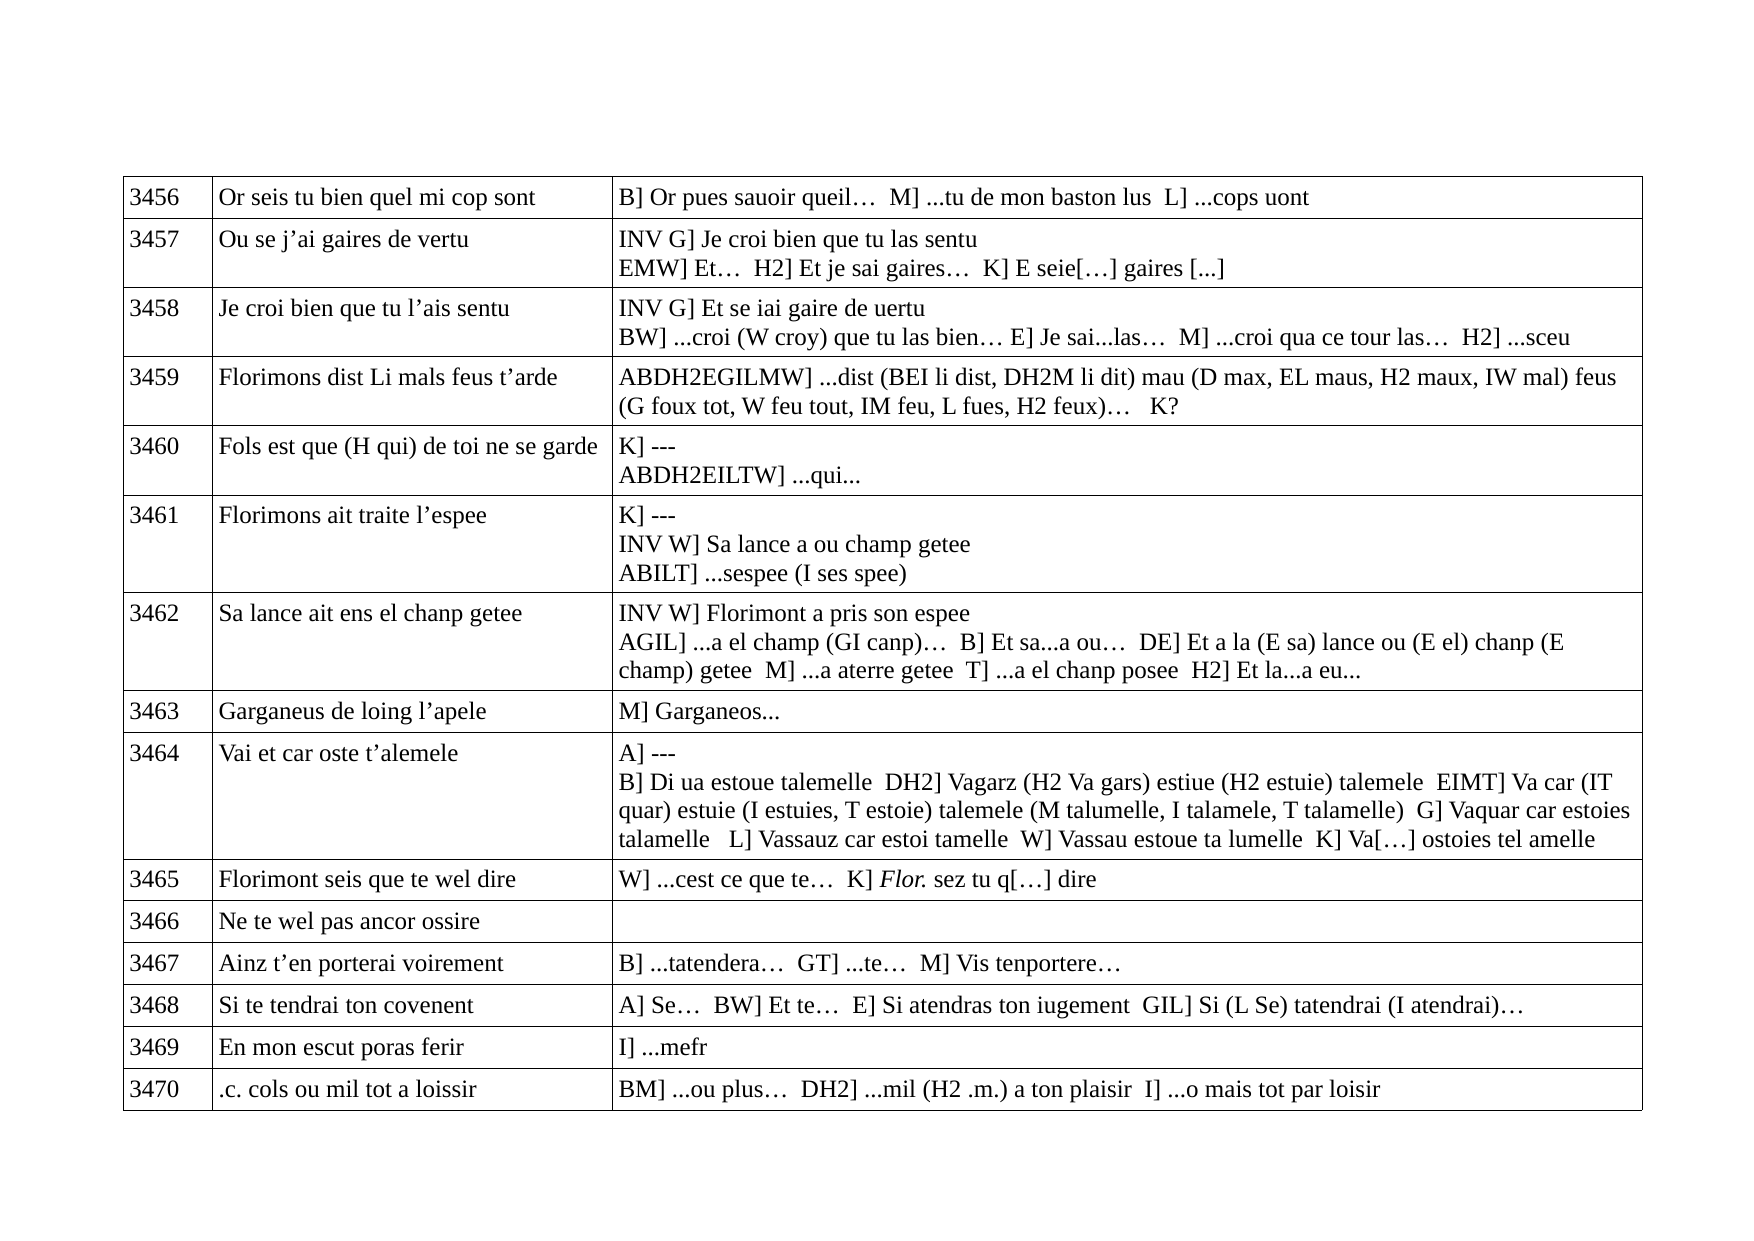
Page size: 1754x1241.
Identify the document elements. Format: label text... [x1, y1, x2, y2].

table_cell Garganeus de loing l’apele [213, 691, 612, 732]
table_cell 3458 [124, 288, 212, 356]
table_cell M] Garganeos... [613, 691, 1642, 732]
table_cell 3468 [124, 985, 212, 1026]
table_cell Je croi bien que tu l’ais sentu [213, 288, 612, 356]
table_cell Ne te wel pas ancor ossire [213, 901, 612, 942]
table_cell Ou se j’ai gaires de vertu [213, 219, 612, 287]
table_cell 3470 [124, 1069, 212, 1110]
table_cell I] ...mefr [613, 1027, 1642, 1068]
table_cell 3469 [124, 1027, 212, 1068]
table_cell 3460 [124, 426, 212, 494]
table_cell Vai et car oste t’alemele [213, 733, 612, 858]
table_cell W] ...cest ce que te… K] Flor. sez tu q[…] dire [613, 860, 1642, 900]
table_cell ABDH2EGILMW] ...dist (BEI li dist, DH2M li dit) mau (D max, EL maus, H2 maux, IW mal) feus (G foux tot, W feu tout, IM feu, L fues, H2 feux)… K? [613, 357, 1642, 425]
table_cell Fols est que (H qui) de toi ne se garde [213, 426, 612, 494]
table_cell [613, 901, 1642, 942]
table_cell B] ...tatendera… GT] ...te… M] Vis tenportere… [613, 943, 1642, 984]
table_cell A] Se… BW] Et te… E] Si atendras ton iugement GIL] Si (L Se) tatendrai (I atendrai)… [613, 985, 1642, 1026]
table_cell K] --- ABDH2EILTW] ...qui... [613, 426, 1642, 494]
table_cell Sa lance ait ens el chanp getee [213, 593, 612, 690]
table_cell BM] ...ou plus… DH2] ...mil (H2 .m.) a ton plaisir I] ...o mais tot par loisir [613, 1069, 1642, 1110]
table_cell 3465 [124, 860, 212, 900]
table_cell Si te tendrai ton covenent [213, 985, 612, 1026]
table_cell Florimons dist Li mals feus t’arde [213, 357, 612, 425]
table_cell 3461 [124, 496, 212, 592]
table_cell 3457 [124, 219, 212, 287]
table_cell En mon escut poras ferir [213, 1027, 612, 1068]
table_cell A] --- B] Di ua estoue talemelle DH2] Vagarz (H2 Va gars) estiue (H2 estuie) talemele EIMT] Va car (IT quar) estuie (I estuies, T estoie) talemele (M talumelle, I talamele, T talamelle) G] Vaquar car estoies talamelle L] Vassauz car estoi tamelle W] Vassau estoue ta lumelle K] Va[…] ostoies tel amelle [613, 733, 1642, 858]
table_cell 3467 [124, 943, 212, 984]
table_cell 3456 [124, 177, 212, 218]
table_cell 3459 [124, 357, 212, 425]
table_cell 3463 [124, 691, 212, 732]
table_cell 3466 [124, 901, 212, 942]
table_cell Florimons ait traite l’espee [213, 496, 612, 592]
table_cell B] Or pues sauoir queil… M] ...tu de mon baston lus L] ...cops uont [613, 177, 1642, 218]
table_cell INV G] Je croi bien que tu las sentu EMW] Et… H2] Et je sai gaires… K] E seie[…] gaires [...] [613, 219, 1642, 287]
table_cell 3464 [124, 733, 212, 858]
table_cell Or seis tu bien quel mi cop sont [213, 177, 612, 218]
table_cell INV G] Et se iai gaire de uertu BW] ...croi (W croy) que tu las bien… E] Je sai...las… M] ...croi qua ce tour las… H2] ...sceu [613, 288, 1642, 356]
table_cell Florimont seis que te wel dire [213, 860, 612, 900]
table_cell INV W] Florimont a pris son espee AGIL] ...a el champ (GI canp)… B] Et sa...a ou… DE] Et a la (E sa) lance ou (E el) chanp (E champ) getee M] ...a aterre getee T] ...a el chanp posee H2] Et la...a eu... [613, 593, 1642, 690]
table_cell K] --- INV W] Sa lance a ou champ getee ABILT] ...sespee (I ses spee) [613, 496, 1642, 592]
table_cell Ainz t’en porterai voirement [213, 943, 612, 984]
table_cell .c. cols ou mil tot a loissir [213, 1069, 612, 1110]
table_cell 3462 [124, 593, 212, 690]
